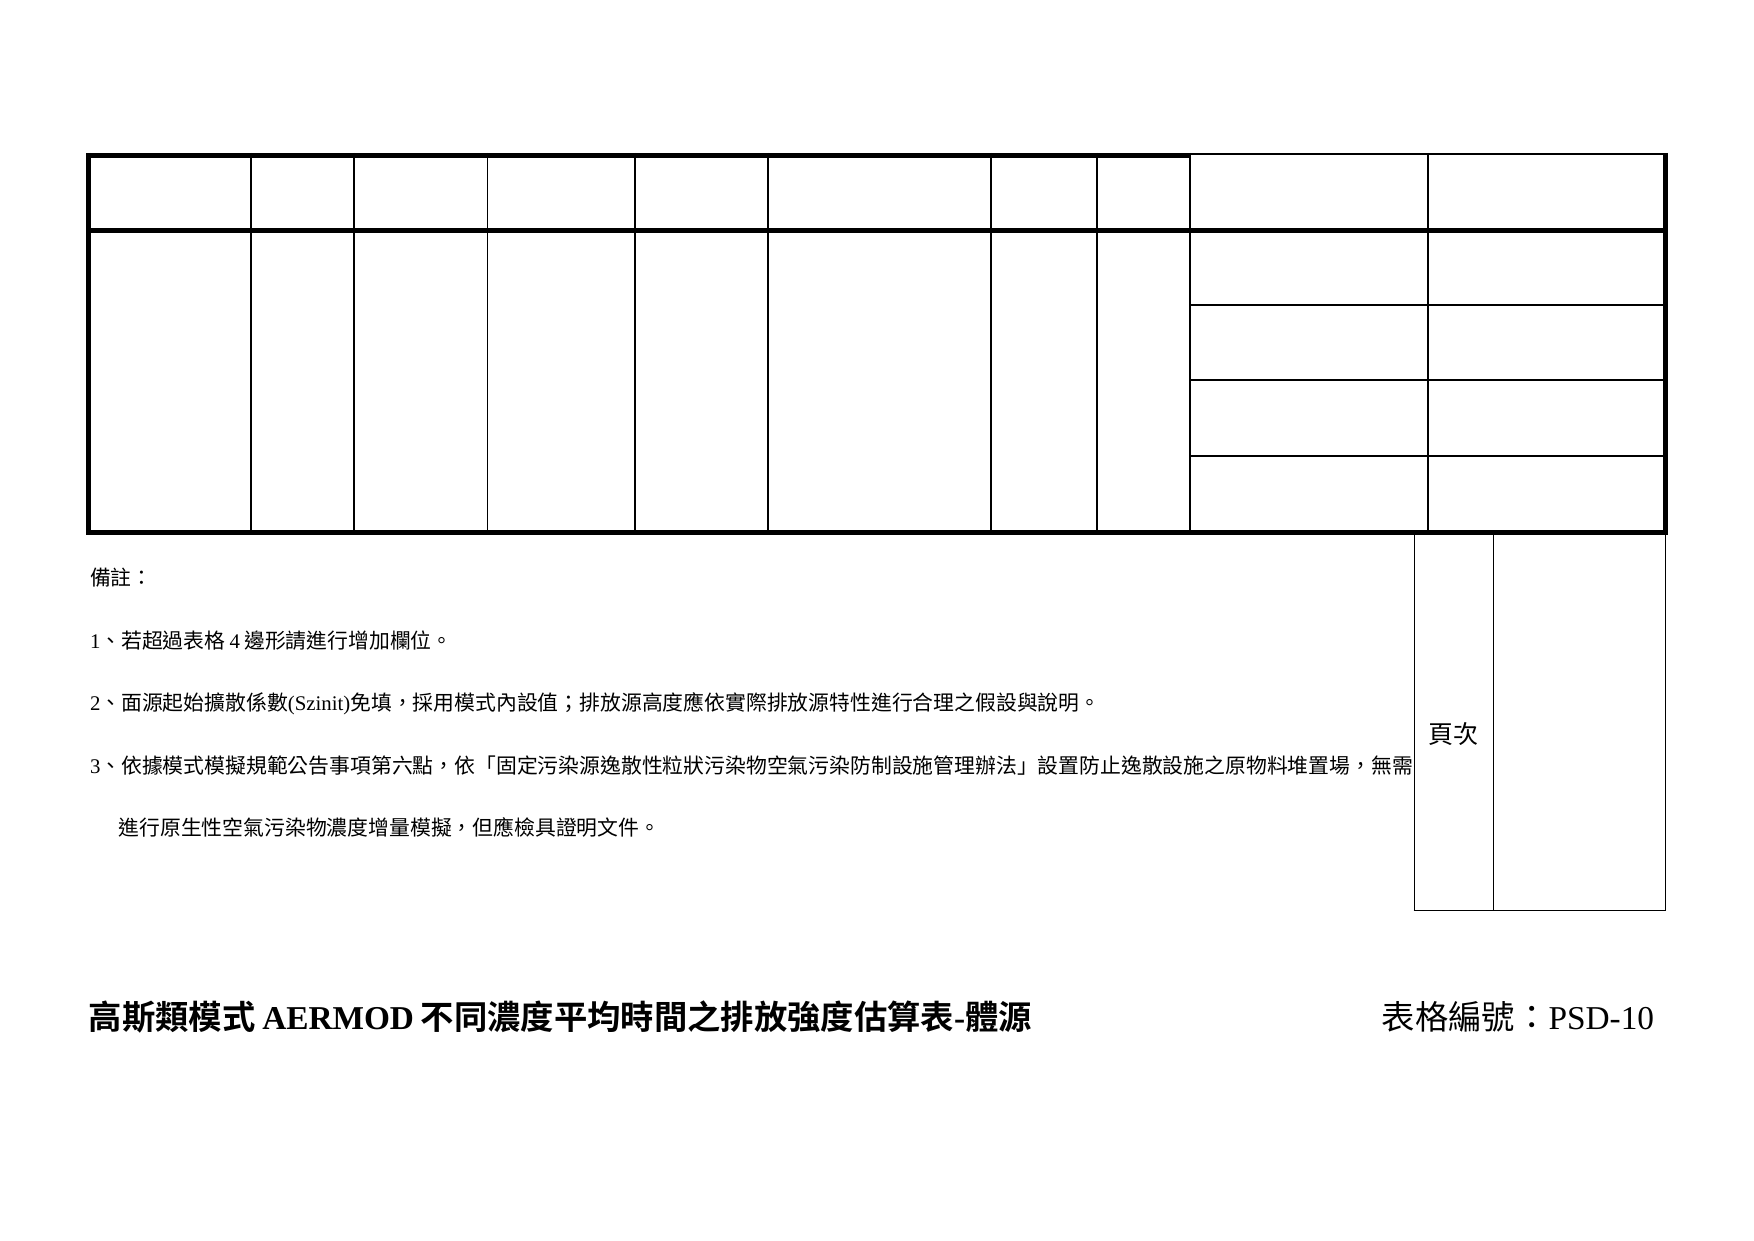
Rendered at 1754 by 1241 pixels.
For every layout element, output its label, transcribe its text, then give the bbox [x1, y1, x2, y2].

table_cell [1429, 457, 1663, 530]
table_cell [1494, 535, 1665, 910]
table_cell [992, 158, 1096, 228]
table_cell [1191, 457, 1427, 530]
table_cell 頁次 [1415, 535, 1493, 910]
table_cell [636, 233, 767, 530]
table_cell [488, 233, 634, 530]
table_cell [1429, 155, 1663, 228]
table_cell [1429, 233, 1663, 304]
table_cell [1191, 381, 1427, 455]
table_cell 備註： 1、若超過表格4邊形請進行增加欄位。 2、面源起始擴散係數(Szinit)免填，採用模式內設值；排放源高度應依實際排放源特性進行合理之假設與說明。 3、依據模式模擬規範公告事項第六點，依「固定污染源逸散性粒狀污染物空氣污染防制設施管理辦法」設置防止逸散設施之原物料堆置場，無需進行原生性空氣污染物濃度增量模擬，但應檢具證明文件。 [89, 535, 1414, 910]
table_cell [91, 233, 250, 530]
table_cell [1429, 306, 1663, 379]
table_cell [636, 158, 767, 228]
table_cell [252, 158, 353, 228]
table_cell [1191, 233, 1427, 304]
table_cell [1191, 155, 1427, 228]
table_cell [355, 233, 487, 530]
table_cell [769, 233, 990, 530]
text 高斯類模式AERMOD不同濃度平均時間之排放強度估算表-體源 表格編號：PSD-10 [89, 974, 1665, 1036]
table_cell [1098, 158, 1189, 228]
table_cell [252, 233, 353, 530]
table_cell [1429, 381, 1663, 455]
table_cell [1098, 233, 1189, 530]
table_cell [992, 233, 1096, 530]
table_cell [355, 158, 487, 228]
table_cell [769, 158, 990, 228]
table_cell [488, 158, 634, 228]
table_cell [1191, 306, 1427, 379]
table_cell [91, 158, 250, 228]
